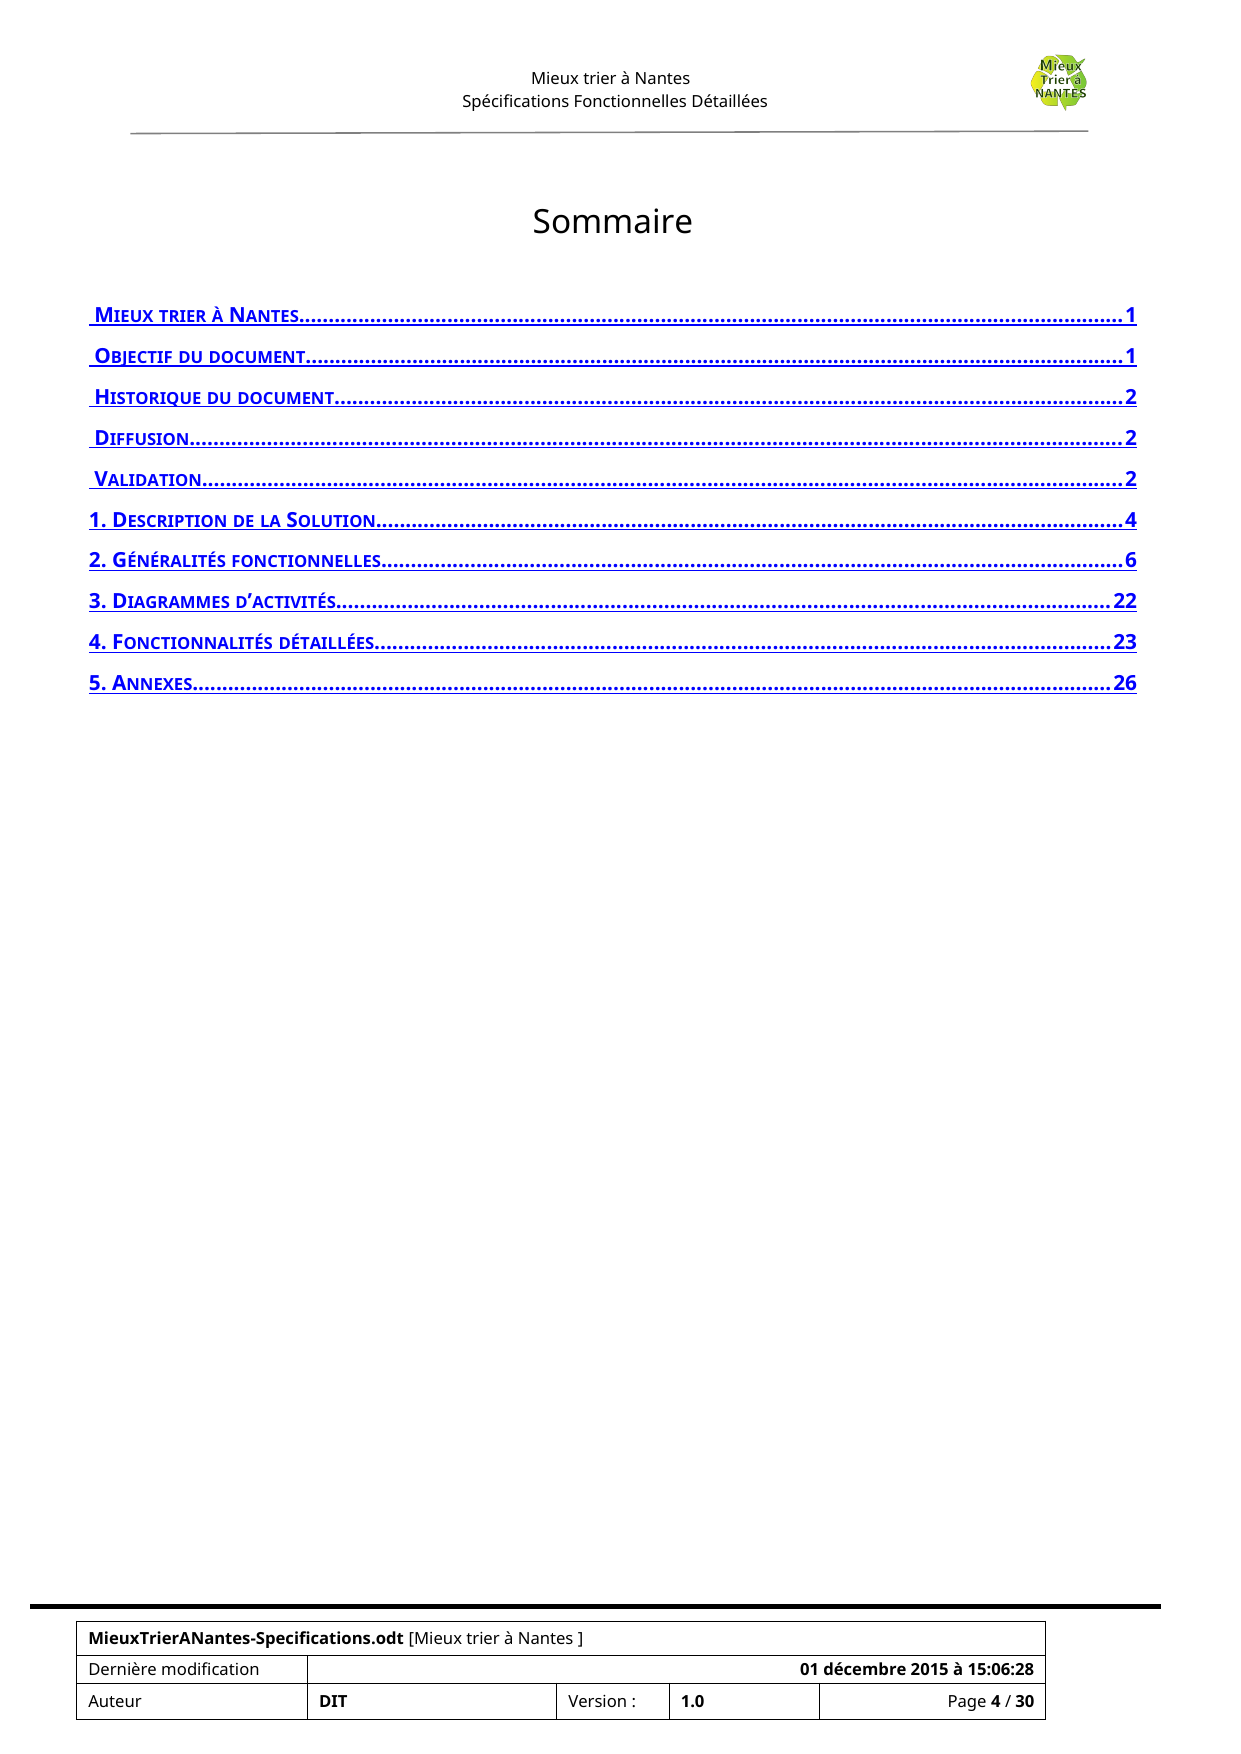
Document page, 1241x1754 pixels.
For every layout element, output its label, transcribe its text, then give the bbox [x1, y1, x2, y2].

text Validation 2 [89, 464, 1137, 488]
text Diffusion 2 [89, 423, 1137, 447]
text 4. Fonctionnalités détaillées 23 [89, 627, 1137, 652]
text 5. Annexes 26 [89, 668, 1137, 693]
text 1. Description de la Solution 4 [89, 505, 1137, 529]
text Mieux trier à Nantes 1 [89, 300, 1137, 324]
text Objectif du document 1 [89, 341, 1137, 365]
text Sommaire [89, 198, 1137, 243]
text Historique du document 2 [89, 382, 1137, 406]
picture [1029, 52, 1089, 112]
text 3. Diagrammes d’activités 22 [89, 587, 1137, 611]
text 2. Généralités fonctionnelles 6 [89, 546, 1137, 570]
